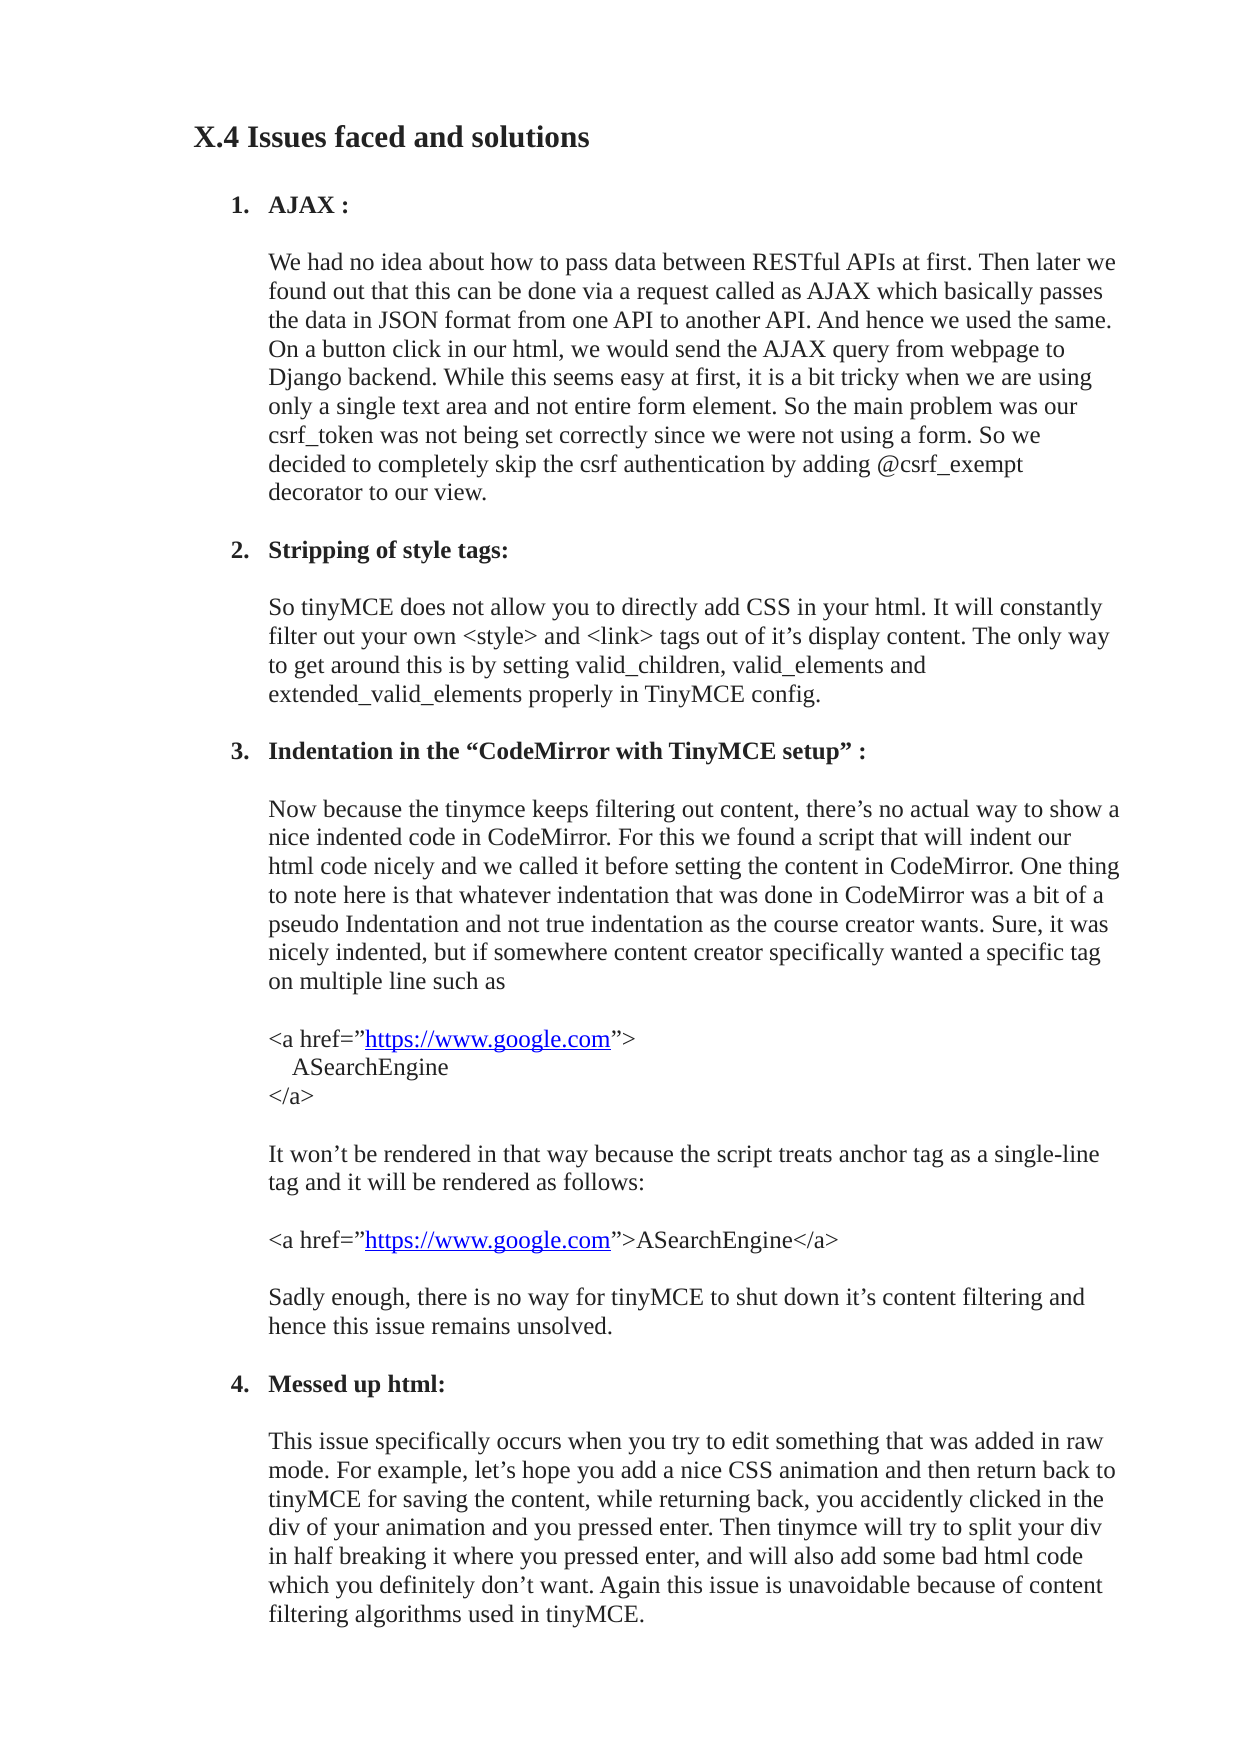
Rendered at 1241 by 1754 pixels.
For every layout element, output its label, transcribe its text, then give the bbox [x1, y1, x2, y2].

list ASearchEngine [231, 1052, 1122, 1081]
list AJAX : [231, 190, 1122, 219]
list <a href=”https://www.google.com”>ASearchEngine</a> [231, 1225, 1122, 1254]
list It won’t be rendered in that way because the script treats anchor tag as a single-line tag and it will be rendered as follows: [231, 1139, 1122, 1196]
list X.4 Issues faced and solutions [193, 118, 1122, 154]
list So tinyMCE does not allow you to directly add CSS in your html. It will constantly filter out your own <style> and <link> tags out of it’s display content. The only way to get around this is by setting valid_children, valid_elements and extended_valid_elements properly in TinyMCE config. [231, 592, 1122, 707]
list Now because the tinymce keeps filtering out content, there’s no actual way to show a nice indented code in CodeMirror. For this we found a script that will indent our html code nicely and we called it before setting the content in CodeMirror. One thing to note here is that whatever indentation that was done in CodeMirror was a bit of a pseudo Indentation and not true indentation as the course creator wants. Sure, it was nicely indented, but if somewhere content creator specifically wanted a specific tag on multiple line such as [231, 794, 1122, 995]
list This issue specifically occurs when you try to edit something that was added in raw mode. For example, let’s hope you add a nice CSS animation and then return back to tinyMCE for saving the content, while returning back, you accidently clicked in the div of your animation and you pressed enter. Then tinymce will try to split your div in half breaking it where you pressed enter, and will also add some bad html code which you definitely don’t want. Again this issue is unavoidable because of content filtering algorithms used in tinyMCE. [231, 1426, 1122, 1627]
list Messed up html: [231, 1369, 1122, 1397]
list </a> [231, 1081, 1122, 1110]
list Sadly enough, there is no way for tinyMCE to shut down it’s content filtering and hence this issue remains unsolved. [231, 1282, 1122, 1340]
list Stripping of style tags: [231, 535, 1122, 564]
list We had no idea about how to pass data between RESTful APIs at first. Then later we found out that this can be done via a request called as AJAX which basically passes the data in JSON format from one API to another API. And hence we used the same. On a button click in our html, we would send the AJAX query from webpage to Django backend. While this seems easy at first, it is a bit tricky when we are using only a single text area and not entire form element. So the main problem was our csrf_token was not being set correctly since we were not using a form. So we decided to completely skip the csrf authentication by adding @csrf_exempt decorator to our view. [231, 247, 1122, 506]
list <a href=”https://www.google.com”> [231, 1024, 1122, 1052]
list Indentation in the “CodeMirror with TinyMCE setup” : [231, 736, 1122, 765]
